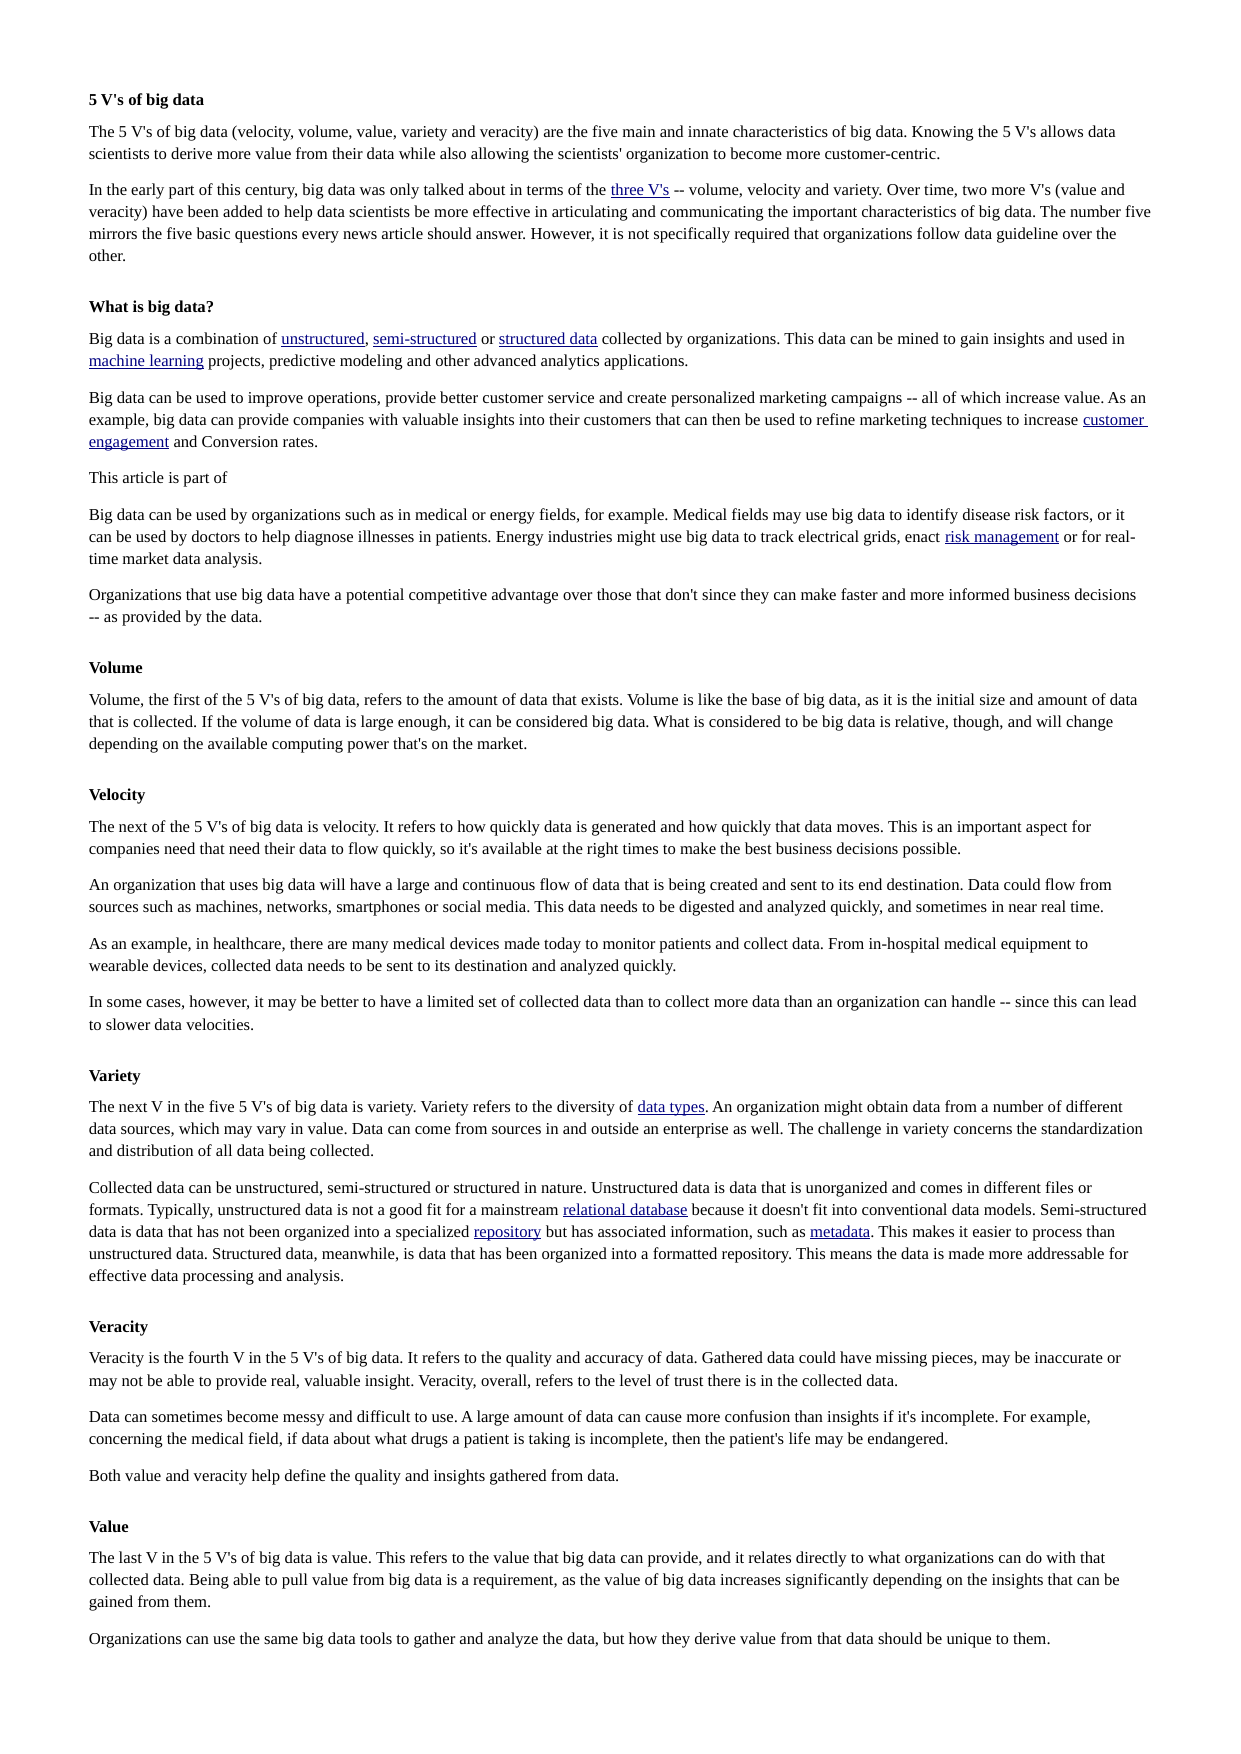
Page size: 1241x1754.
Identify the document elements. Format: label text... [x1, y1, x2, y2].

subtitle Variety [88, 1065, 1152, 1084]
text Both value and veracity help define the quality and insights gathered from data. [88, 1465, 1152, 1484]
text In some cases, however, it may be better to have a limited set of collected data than to collect more data than an organization can handle -- since this can lead to slower data velocities. [88, 992, 1152, 1033]
subtitle Volume [88, 658, 1152, 677]
text Organizations that use big data have a potential competitive advantage over those that don't since they can make faster and more informed business decisions -- as provided by the data. [88, 585, 1152, 626]
text Big data is a combination of unstructured, semi-structured or structured data collected by organizations. This data can be mined to gain insights and used in machine learning projects, predictive modeling and other advanced analytics applications. [88, 329, 1152, 370]
text In the early part of this century, big data was only talked about in terms of the three V's -- volume, velocity and variety. Over time, two more V's (value and veracity) have been added to help data scientists be more effective in articulating and communicating the important characteristics of big data. The number five mirrors the five basic questions every news article should answer. However, it is not specifically required that organizations follow data guideline over the other. [88, 180, 1152, 265]
text Volume, the first of the 5 V's of big data, refers to the amount of data that exists. Volume is like the base of big data, as it is the initial size and amount of data that is collected. If the volume of data is large enough, it can be considered big data. What is considered to be big data is relative, though, and will change depending on the available computing power that's on the market. [88, 690, 1152, 753]
text Collected data can be unstructured, semi-structured or structured in nature. Unstructured data is data that is unorganized and comes in different files or formats. Typically, unstructured data is not a good fit for a mainstream relational database because it doesn't fit into conventional data models. Semi-structured data is data that has not been organized into a specialized repository but has associated information, such as metadata. This makes it easier to process than unstructured data. Structured data, meanwhile, is data that has been organized into a formatted repository. This means the data is made more addressable for effective data processing and analysis. [88, 1178, 1152, 1285]
subtitle 5 V's of big data [88, 90, 1152, 109]
text The next of the 5 V's of big data is velocity. It refers to how quickly data is generated and how quickly that data moves. This is an important aspect for companies need that need their data to flow quickly, so it's available at the right times to make the best business decisions possible. [88, 817, 1152, 858]
subtitle Value [88, 1517, 1152, 1536]
text This article is part of [88, 468, 1152, 487]
text The last V in the 5 V's of big data is value. This refers to the value that big data can provide, and it relates directly to what organizations can do with that collected data. Being able to pull value from big data is a requirement, as the value of big data increases significantly depending on the insights that can be gained from them. [88, 1548, 1152, 1611]
text The next V in the five 5 V's of big data is variety. Variety refers to the diversity of data types. An organization might obtain data from a number of different data sources, which may vary in value. Data can come from sources in and outside an enterprise as well. The challenge in variety concerns the standardization and distribution of all data being collected. [88, 1097, 1152, 1160]
text Big data can be used to improve operations, provide better customer service and create personalized marketing campaigns -- all of which increase value. As an example, big data can provide companies with valuable insights into their customers that can then be used to refine marketing techniques to increase customer engagement and Conversion rates. [88, 387, 1152, 451]
text Big data can be used by organizations such as in medical or energy fields, for example. Medical fields may use big data to identify disease risk factors, or it can be used by doctors to help diagnose illnesses in patients. Energy industries might use big data to track electrical grids, enact risk management or for real-time market data analysis. [88, 504, 1152, 568]
text As an example, in healthcare, there are many medical devices made today to monitor patients and collect data. From in-hospital medical equipment to wearable devices, collected data needs to be sent to its destination and analyzed quickly. [88, 934, 1152, 975]
text Veracity is the fourth V in the 5 V's of big data. It refers to the quality and accuracy of data. Gathered data could have missing pieces, may be inaccurate or may not be able to provide real, valuable insight. Veracity, overall, refers to the level of trust there is in the collected data. [88, 1348, 1152, 1389]
subtitle Velocity [88, 785, 1152, 804]
subtitle What is big data? [88, 297, 1152, 316]
text The 5 V's of big data (velocity, volume, value, variety and veracity) are the five main and innate characteristics of big data. Knowing the 5 V's allows data scientists to derive more value from their data while also allowing the scientists' organization to become more customer-centric. [88, 122, 1152, 163]
subtitle Veracity [88, 1317, 1152, 1336]
text An organization that uses big data will have a large and continuous flow of data that is being created and sent to its end destination. Data could flow from sources such as machines, networks, smartphones or social media. This data needs to be digested and analyzed quickly, and sometimes in near real time. [88, 875, 1152, 916]
text Data can sometimes become messy and difficult to use. A large amount of data can cause more confusion than insights if it's incomplete. For example, concerning the medical field, if data about what drugs a patient is taking is incomplete, then the patient's life may be endangered. [88, 1407, 1152, 1448]
text Organizations can use the same big data tools to gather and analyze the data, but how they derive value from that data should be unique to them. [88, 1629, 1152, 1648]
